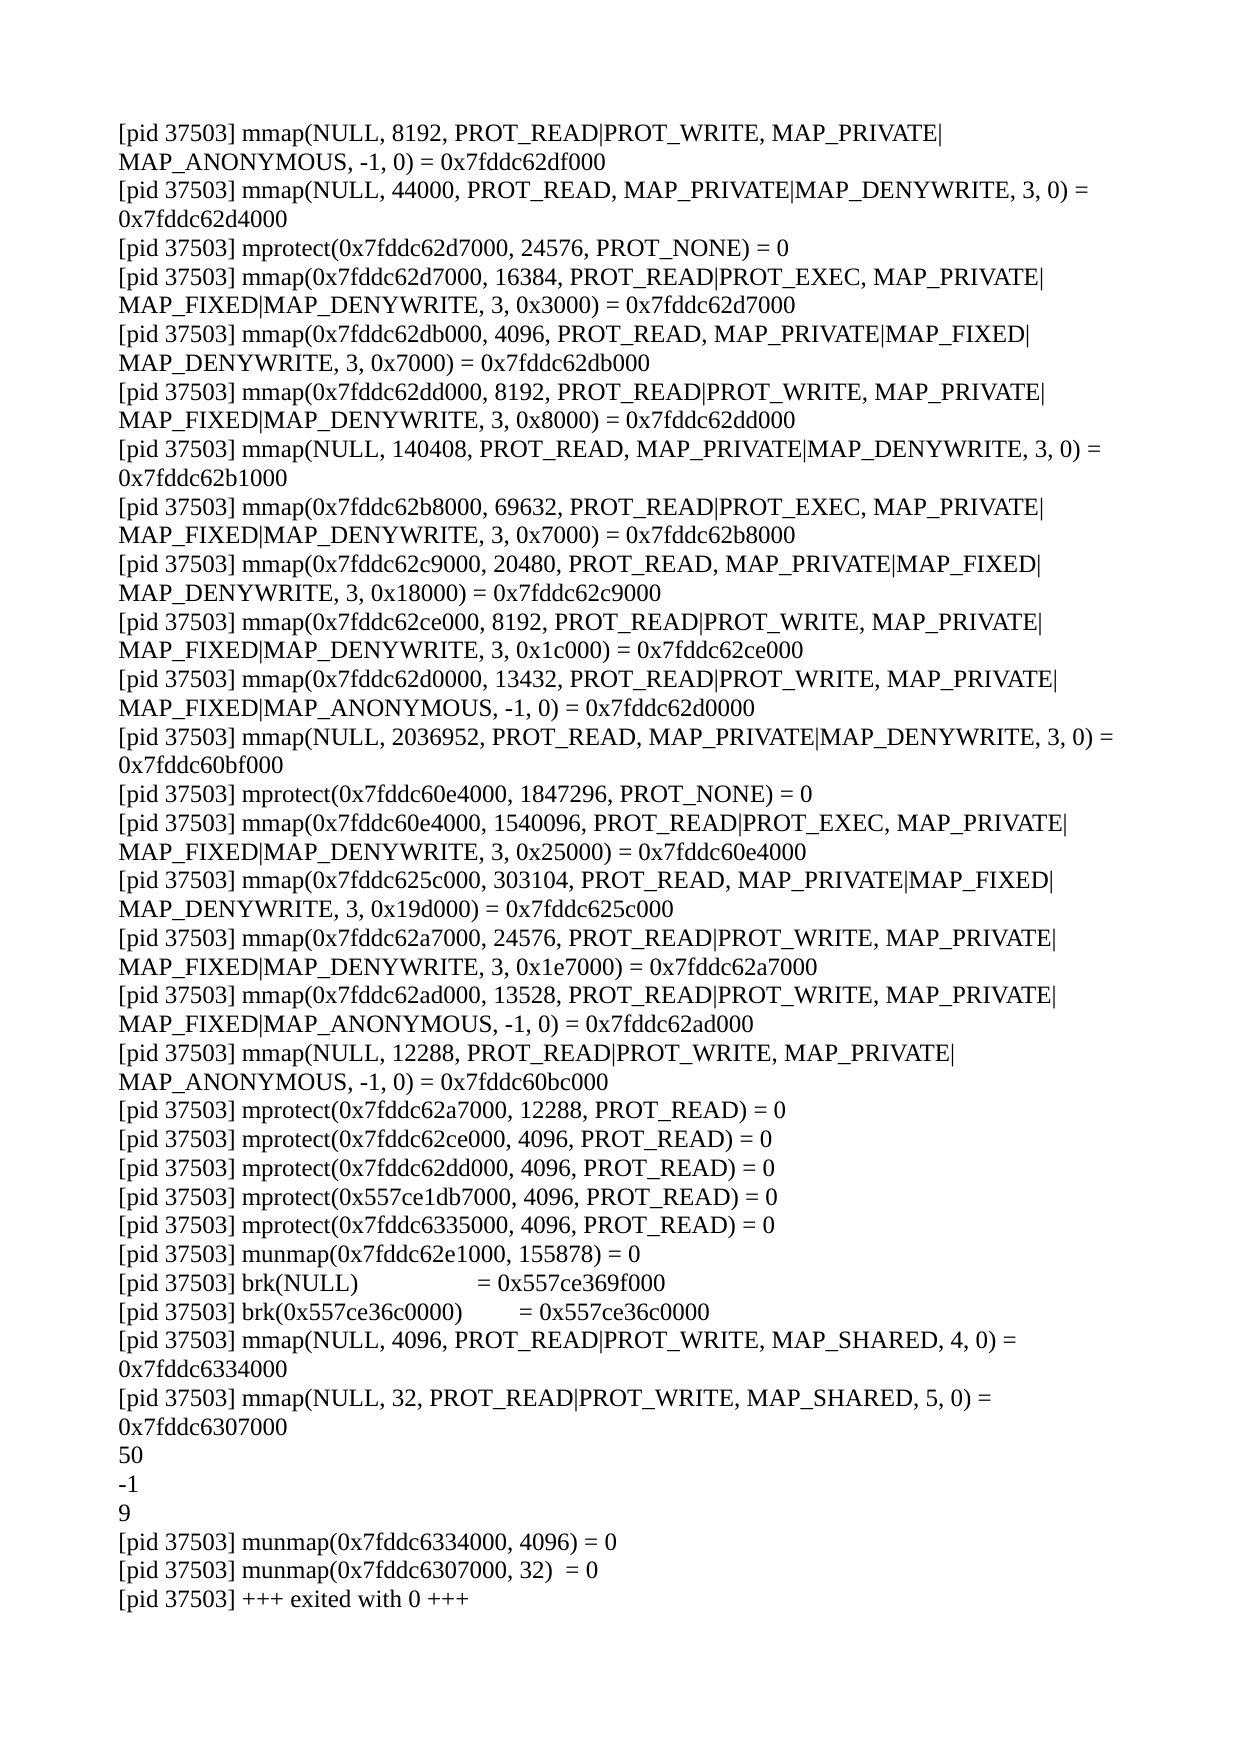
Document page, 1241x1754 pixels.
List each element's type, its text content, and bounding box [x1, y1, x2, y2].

text [pid 37503] mmap(0x7fddc62c9000, 20480, PROT_READ, MAP_PRIVATE|MAP_FIXED|MAP_DENYWRITE, 3, 0x18000) = 0x7fddc62c9000 [118, 549, 1122, 607]
text [pid 37503] mprotect(0x7fddc6335000, 4096, PROT_READ) = 0 [118, 1211, 1122, 1239]
text [pid 37503] mprotect(0x7fddc60e4000, 1847296, PROT_NONE) = 0 [118, 779, 1122, 808]
text [pid 37503] brk(0x557ce36c0000) = 0x557ce36c0000 [118, 1297, 1122, 1326]
text [pid 37503] mmap(NULL, 32, PROT_READ|PROT_WRITE, MAP_SHARED, 5, 0) = 0x7fddc6307000 [118, 1383, 1122, 1441]
text [pid 37503] mmap(0x7fddc62a7000, 24576, PROT_READ|PROT_WRITE, MAP_PRIVATE|MAP_FIXED|MAP_DENYWRITE, 3, 0x1e7000) = 0x7fddc62a7000 [118, 923, 1122, 981]
text [pid 37503] mmap(NULL, 2036952, PROT_READ, MAP_PRIVATE|MAP_DENYWRITE, 3, 0) = 0x7fddc60bf000 [118, 722, 1122, 779]
text [pid 37503] mmap(0x7fddc62db000, 4096, PROT_READ, MAP_PRIVATE|MAP_FIXED|MAP_DENYWRITE, 3, 0x7000) = 0x7fddc62db000 [118, 319, 1122, 377]
text [pid 37503] mprotect(0x7fddc62d7000, 24576, PROT_NONE) = 0 [118, 233, 1122, 262]
text [pid 37503] mmap(0x7fddc62ad000, 13528, PROT_READ|PROT_WRITE, MAP_PRIVATE|MAP_FIXED|MAP_ANONYMOUS, -1, 0) = 0x7fddc62ad000 [118, 981, 1122, 1038]
text 9 [118, 1498, 1122, 1527]
text [pid 37503] +++ exited with 0 +++ [118, 1584, 1122, 1613]
text [pid 37503] mmap(0x7fddc625c000, 303104, PROT_READ, MAP_PRIVATE|MAP_FIXED|MAP_DENYWRITE, 3, 0x19d000) = 0x7fddc625c000 [118, 866, 1122, 923]
text [pid 37503] mmap(0x7fddc60e4000, 1540096, PROT_READ|PROT_EXEC, MAP_PRIVATE|MAP_FIXED|MAP_DENYWRITE, 3, 0x25000) = 0x7fddc60e4000 [118, 808, 1122, 866]
text [pid 37503] mmap(0x7fddc62ce000, 8192, PROT_READ|PROT_WRITE, MAP_PRIVATE|MAP_FIXED|MAP_DENYWRITE, 3, 0x1c000) = 0x7fddc62ce000 [118, 607, 1122, 664]
text [pid 37503] mmap(0x7fddc62d7000, 16384, PROT_READ|PROT_EXEC, MAP_PRIVATE|MAP_FIXED|MAP_DENYWRITE, 3, 0x3000) = 0x7fddc62d7000 [118, 262, 1122, 319]
text [pid 37503] mmap(0x7fddc62d0000, 13432, PROT_READ|PROT_WRITE, MAP_PRIVATE|MAP_FIXED|MAP_ANONYMOUS, -1, 0) = 0x7fddc62d0000 [118, 664, 1122, 722]
text [pid 37503] mmap(NULL, 140408, PROT_READ, MAP_PRIVATE|MAP_DENYWRITE, 3, 0) = 0x7fddc62b1000 [118, 434, 1122, 492]
text [pid 37503] mprotect(0x7fddc62a7000, 12288, PROT_READ) = 0 [118, 1096, 1122, 1124]
text 50 [118, 1441, 1122, 1469]
text [pid 37503] mprotect(0x7fddc62dd000, 4096, PROT_READ) = 0 [118, 1153, 1122, 1182]
text -1 [118, 1469, 1122, 1498]
text [pid 37503] mmap(NULL, 4096, PROT_READ|PROT_WRITE, MAP_SHARED, 4, 0) = 0x7fddc6334000 [118, 1326, 1122, 1383]
text [pid 37503] munmap(0x7fddc6307000, 32) = 0 [118, 1556, 1122, 1584]
text [pid 37503] mmap(NULL, 8192, PROT_READ|PROT_WRITE, MAP_PRIVATE|MAP_ANONYMOUS, -1, 0) = 0x7fddc62df000 [118, 118, 1122, 176]
text [pid 37503] brk(NULL) = 0x557ce369f000 [118, 1268, 1122, 1297]
text [pid 37503] mmap(0x7fddc62b8000, 69632, PROT_READ|PROT_EXEC, MAP_PRIVATE|MAP_FIXED|MAP_DENYWRITE, 3, 0x7000) = 0x7fddc62b8000 [118, 492, 1122, 549]
text [pid 37503] mmap(NULL, 12288, PROT_READ|PROT_WRITE, MAP_PRIVATE|MAP_ANONYMOUS, -1, 0) = 0x7fddc60bc000 [118, 1038, 1122, 1096]
text [pid 37503] munmap(0x7fddc6334000, 4096) = 0 [118, 1527, 1122, 1556]
text [pid 37503] munmap(0x7fddc62e1000, 155878) = 0 [118, 1239, 1122, 1268]
text [pid 37503] mmap(NULL, 44000, PROT_READ, MAP_PRIVATE|MAP_DENYWRITE, 3, 0) = 0x7fddc62d4000 [118, 176, 1122, 233]
text [pid 37503] mprotect(0x7fddc62ce000, 4096, PROT_READ) = 0 [118, 1124, 1122, 1153]
text [pid 37503] mmap(0x7fddc62dd000, 8192, PROT_READ|PROT_WRITE, MAP_PRIVATE|MAP_FIXED|MAP_DENYWRITE, 3, 0x8000) = 0x7fddc62dd000 [118, 377, 1122, 434]
text [pid 37503] mprotect(0x557ce1db7000, 4096, PROT_READ) = 0 [118, 1182, 1122, 1211]
